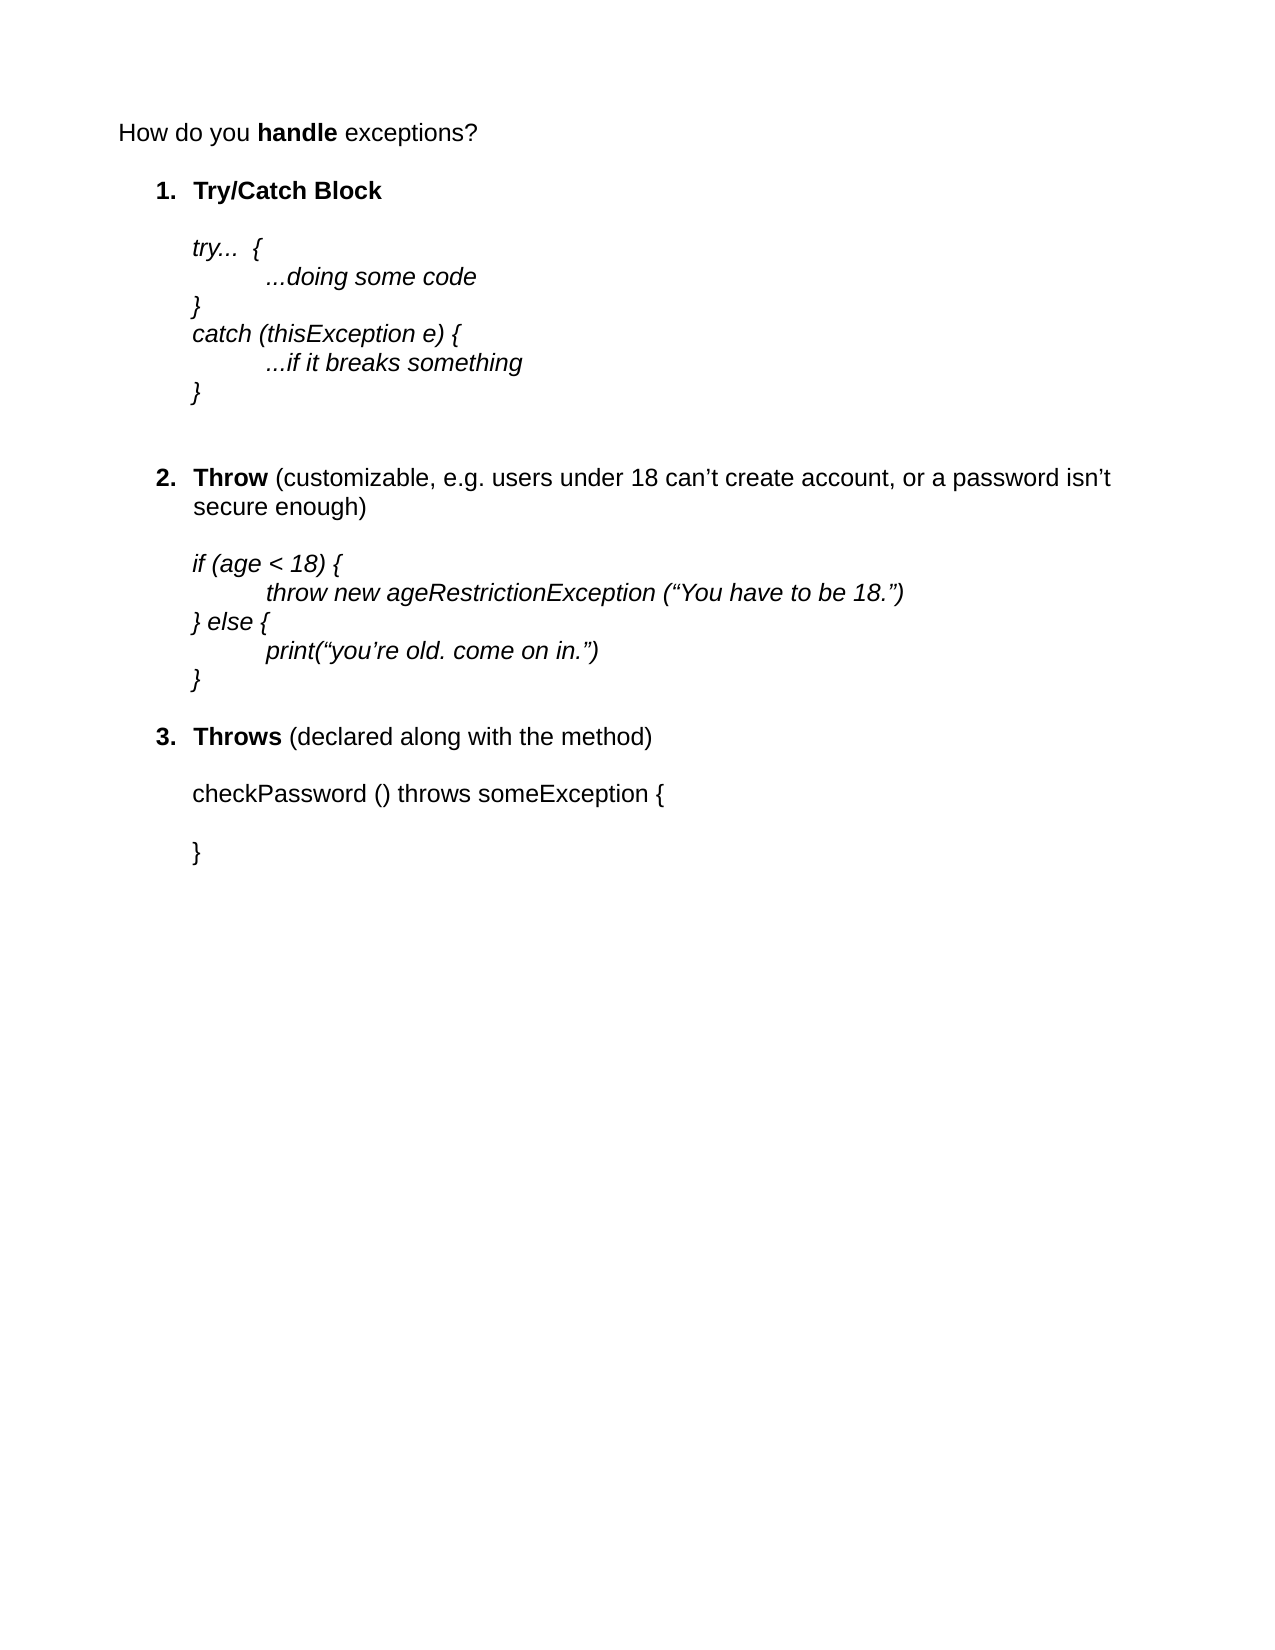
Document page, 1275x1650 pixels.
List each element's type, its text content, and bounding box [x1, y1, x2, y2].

text catch (thisException e) { [118, 319, 1157, 348]
list Throw (customizable, e.g. users under 18 can’t create account, or a password isn’t secure enough) [156, 463, 1157, 521]
text } [118, 377, 1157, 406]
text throw new ageRestrictionException (“You have to be 18.”) [118, 578, 1157, 607]
text } [118, 837, 1157, 866]
text } else { [118, 607, 1157, 636]
text print(“you’re old. come on in.”) [118, 636, 1157, 664]
list Throws (declared along with the method) [156, 722, 1157, 751]
text } [118, 291, 1157, 319]
text } [118, 664, 1157, 693]
text ...doing some code [118, 262, 1157, 291]
text if (age < 18) { [118, 549, 1157, 578]
text try... { [118, 233, 1157, 262]
text ...if it breaks something [118, 348, 1157, 377]
text checkPassword () throws someException { [118, 779, 1157, 808]
text How do you handle exceptions? [118, 118, 1157, 147]
list Try/Catch Block [156, 176, 1157, 204]
